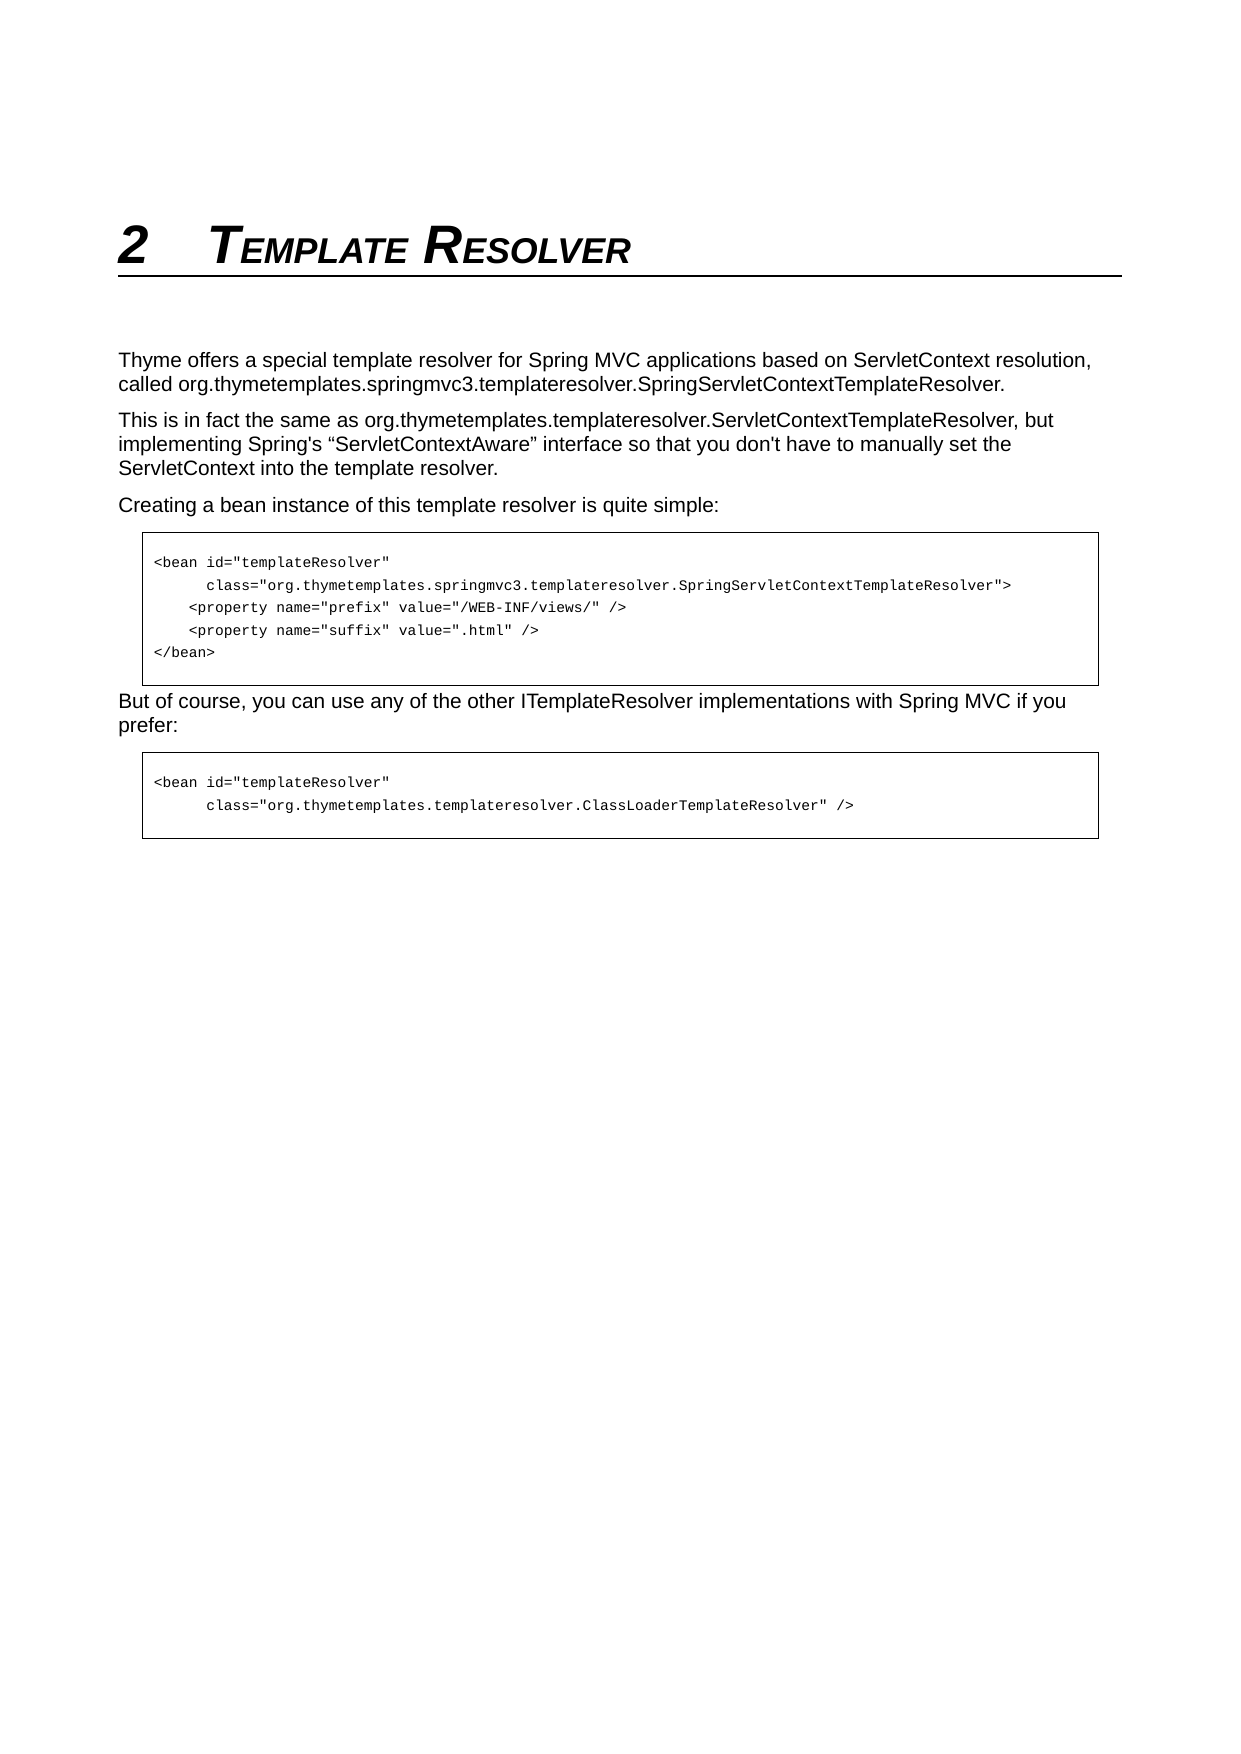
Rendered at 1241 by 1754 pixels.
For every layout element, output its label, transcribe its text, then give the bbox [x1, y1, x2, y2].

text class="org.thymetemplates.springmvc3.templateresolver.SpringServletContextTemplateResolver"> [143, 554, 1098, 577]
text <property name="prefix" value="/WEB-INF/views/" /> [143, 577, 1098, 599]
text </bean> [143, 622, 1098, 685]
text Thyme offers a special template resolver for Spring MVC applications based on ServletContext resolution, called org.thymetemplates.springmvc3.templateresolver.SpringServletContextTemplateResolver. [118, 348, 1122, 396]
text <property name="suffix" value=".html" /> [143, 599, 1098, 622]
text class="org.thymetemplates.templateresolver.ClassLoaderTemplateResolver" /> [143, 774, 1098, 838]
text Creating a bean instance of this template resolver is quite simple: [118, 493, 1122, 517]
subtitle Template Resolver [118, 213, 1122, 275]
text But of course, you can use any of the other ITemplateResolver implementations with Spring MVC if you prefer: [118, 688, 1122, 736]
text <bean id="templateResolver" [143, 533, 1098, 554]
text This is in fact the same as org.thymetemplates.templateresolver.ServletContextTemplateResolver, but implementing Spring's “ServletContextAware” interface so that you don't have to manually set the ServletContext into the template resolver. [118, 408, 1122, 480]
text <bean id="templateResolver" [143, 753, 1098, 774]
